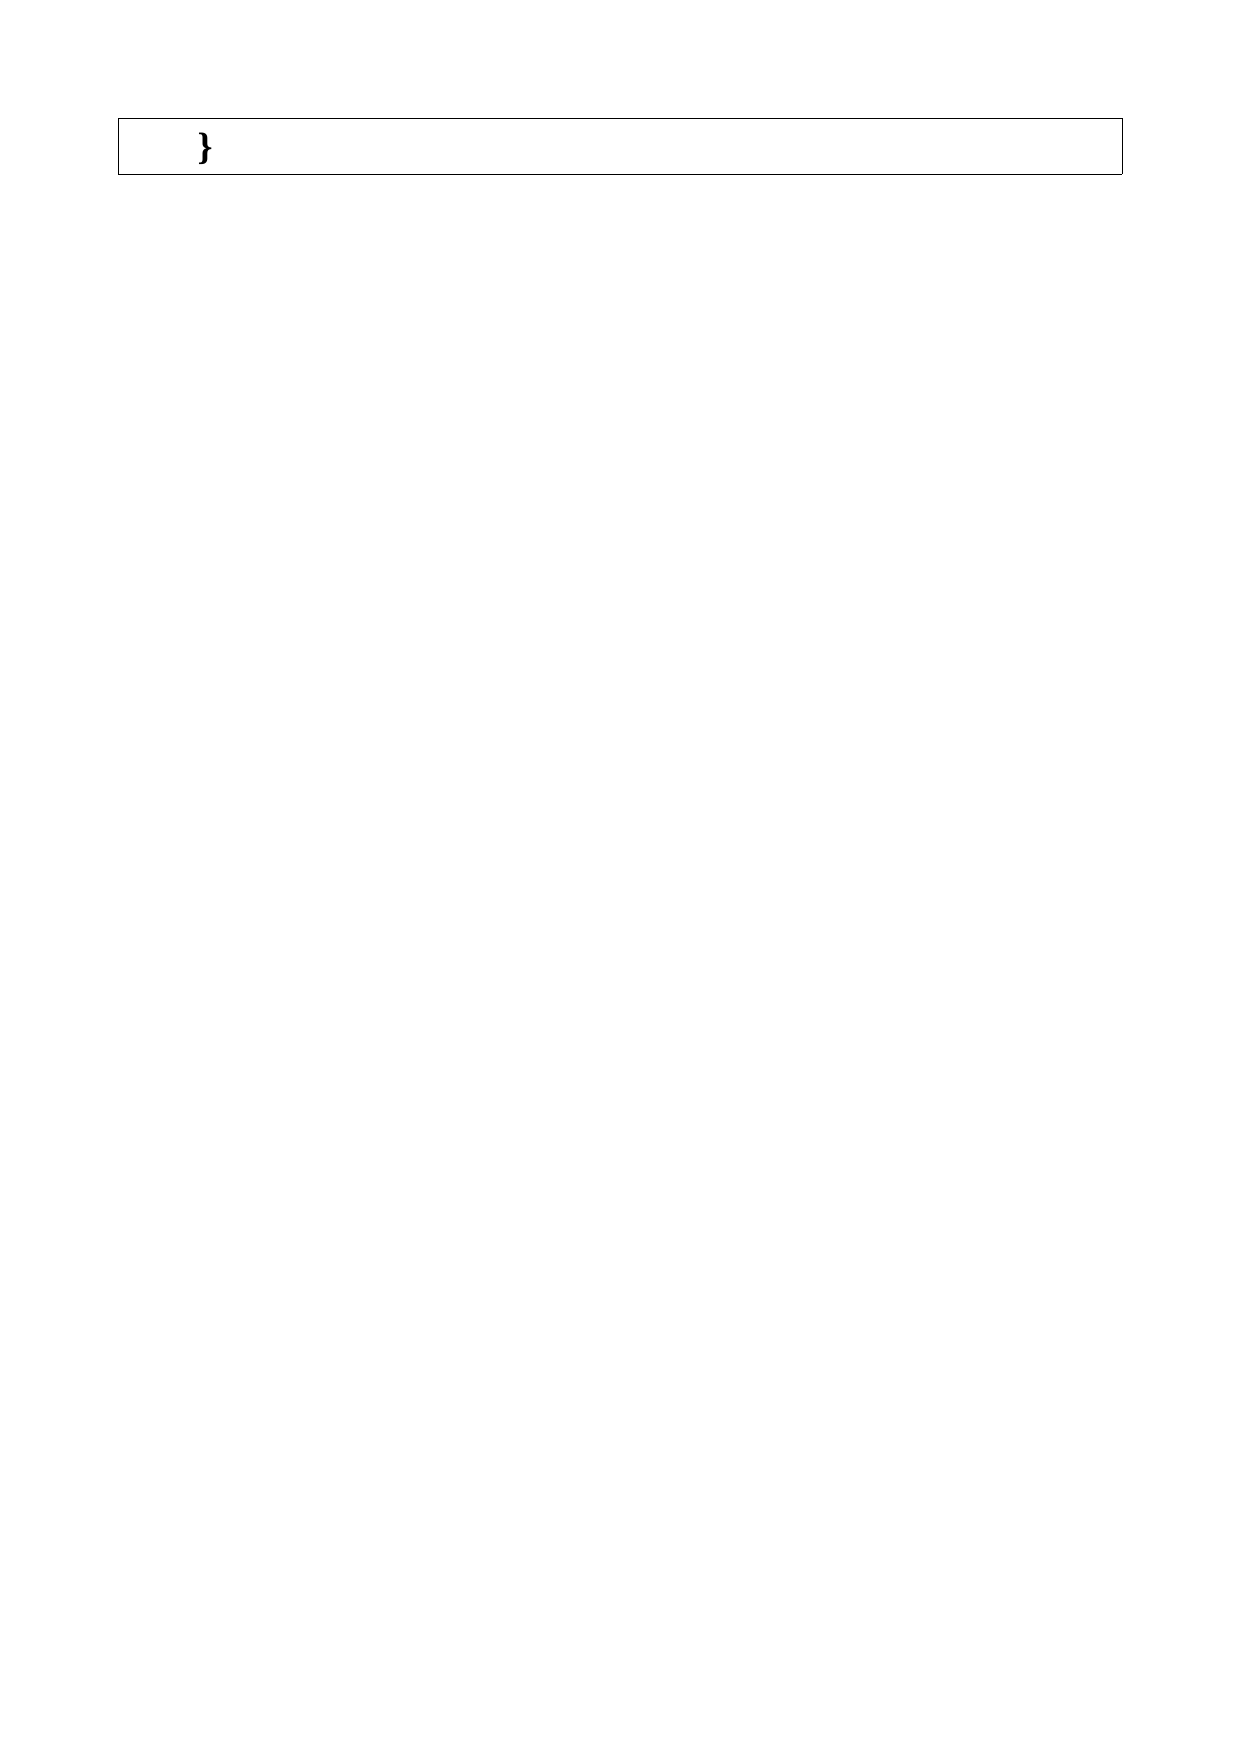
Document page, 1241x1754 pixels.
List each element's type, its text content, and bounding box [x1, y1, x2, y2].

table_header } [119, 119, 1122, 173]
